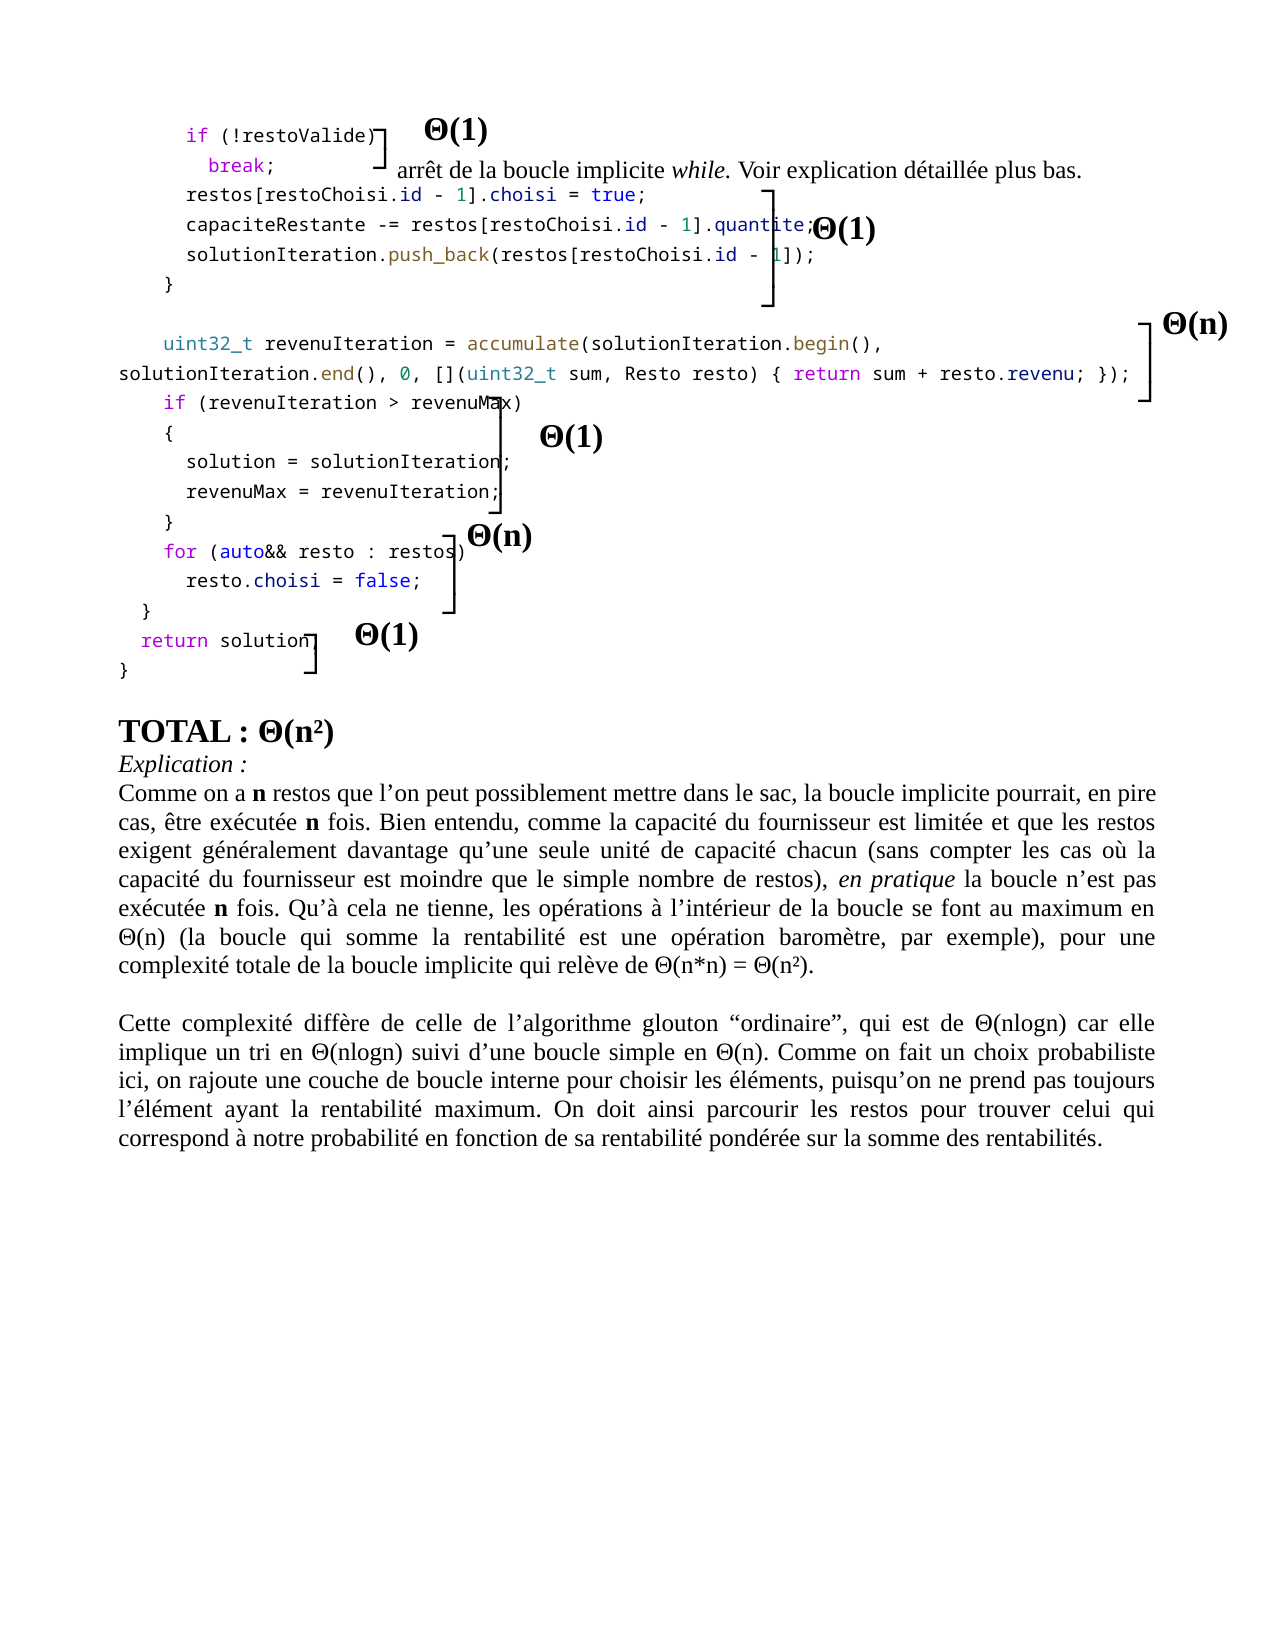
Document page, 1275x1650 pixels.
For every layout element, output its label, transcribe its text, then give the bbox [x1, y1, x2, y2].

text } [774, 267, 1157, 296]
text } [118, 652, 1157, 682]
text if (revenuIteration > revenuMax) [118, 385, 1157, 415]
text revenuMax = revenuIteration; [118, 474, 499, 504]
text Cette complexité diffère de celle de l’algorithme glouton “ordinaire”, qui est de Θ(nlogn) car elle implique un tri en Θ(nlogn) suivi d’une boucle simple en Θ(n). Comme on fait un choix probabiliste ici, on rajoute une couche de boucle interne pour choisir les éléments, puisqu’on ne prend pas toujours l’élément ayant la rentabilité maximum. On doit ainsi parcourir les restos pour trouver celui qui correspond à notre probabilité en fonction de sa rentabilité pondérée sur la somme des rentabilités. [118, 1008, 1157, 1152]
text solutionIteration.push_back(restos[restoChoisi.id - 1]); [774, 237, 1157, 267]
text break; [118, 148, 1157, 177]
text Explication : [118, 749, 1157, 778]
text { [118, 415, 499, 445]
text solutionIteration.push_back(restos[restoChoisi.id - 1]); [118, 237, 772, 267]
text capaciteRestante -= restos[restoChoisi.id - 1].quantite; [774, 207, 1157, 237]
text return solution; [386, 623, 412, 652]
text uint32_t revenuIteration = accumulate(solutionIteration.begin(), solutionIteration.end(), 0, [](uint32_t sum, Resto resto) { return sum + resto.revenu; }); [118, 326, 1149, 385]
text { [501, 415, 1157, 445]
text resto.choisi = false; [118, 563, 453, 593]
text { [545, 427, 557, 445]
text TOTAL : Θ(n²) [118, 711, 1157, 749]
text if (!restoValide) [118, 118, 1157, 148]
text } [118, 504, 1157, 534]
text } [118, 267, 772, 296]
text } [118, 593, 1157, 623]
text capaciteRestante -= restos[restoChoisi.id - 1].quantite; [118, 207, 772, 237]
text resto.choisi = false; [455, 563, 1157, 593]
text Comme on a n restos que l’on peut possiblement mettre dans le sac, la boucle implicite pourrait, en pire cas, être exécutée n fois. Bien entendu, comme la capacité du fournisseur est limitée et que les restos exigent généralement davantage qu’une seule unité de capacité chacun (sans compter les cas où la capacité du fournisseur est moindre que le simple nombre de restos), en pratique la boucle n’est pas exécutée n fois. Qu’à cela ne tienne, les opérations à l’intérieur de la boucle se font au maximum en Θ(n) (la boucle qui somme la rentabilité est une opération baromètre, par exemple), pour une complexité totale de la boucle implicite qui relève de Θ(n*n) = Θ(n²). [118, 778, 1157, 979]
text restos[restoChoisi.id - 1].choisi = true; [118, 177, 1157, 207]
text return solution; [118, 623, 389, 652]
text solution = solutionIteration; [118, 445, 499, 474]
text for (auto&& resto : restos) [118, 534, 1157, 563]
text revenuMax = revenuIteration; [501, 474, 1157, 504]
text return solution; [409, 623, 1157, 652]
text solution = solutionIteration; [501, 445, 1157, 474]
